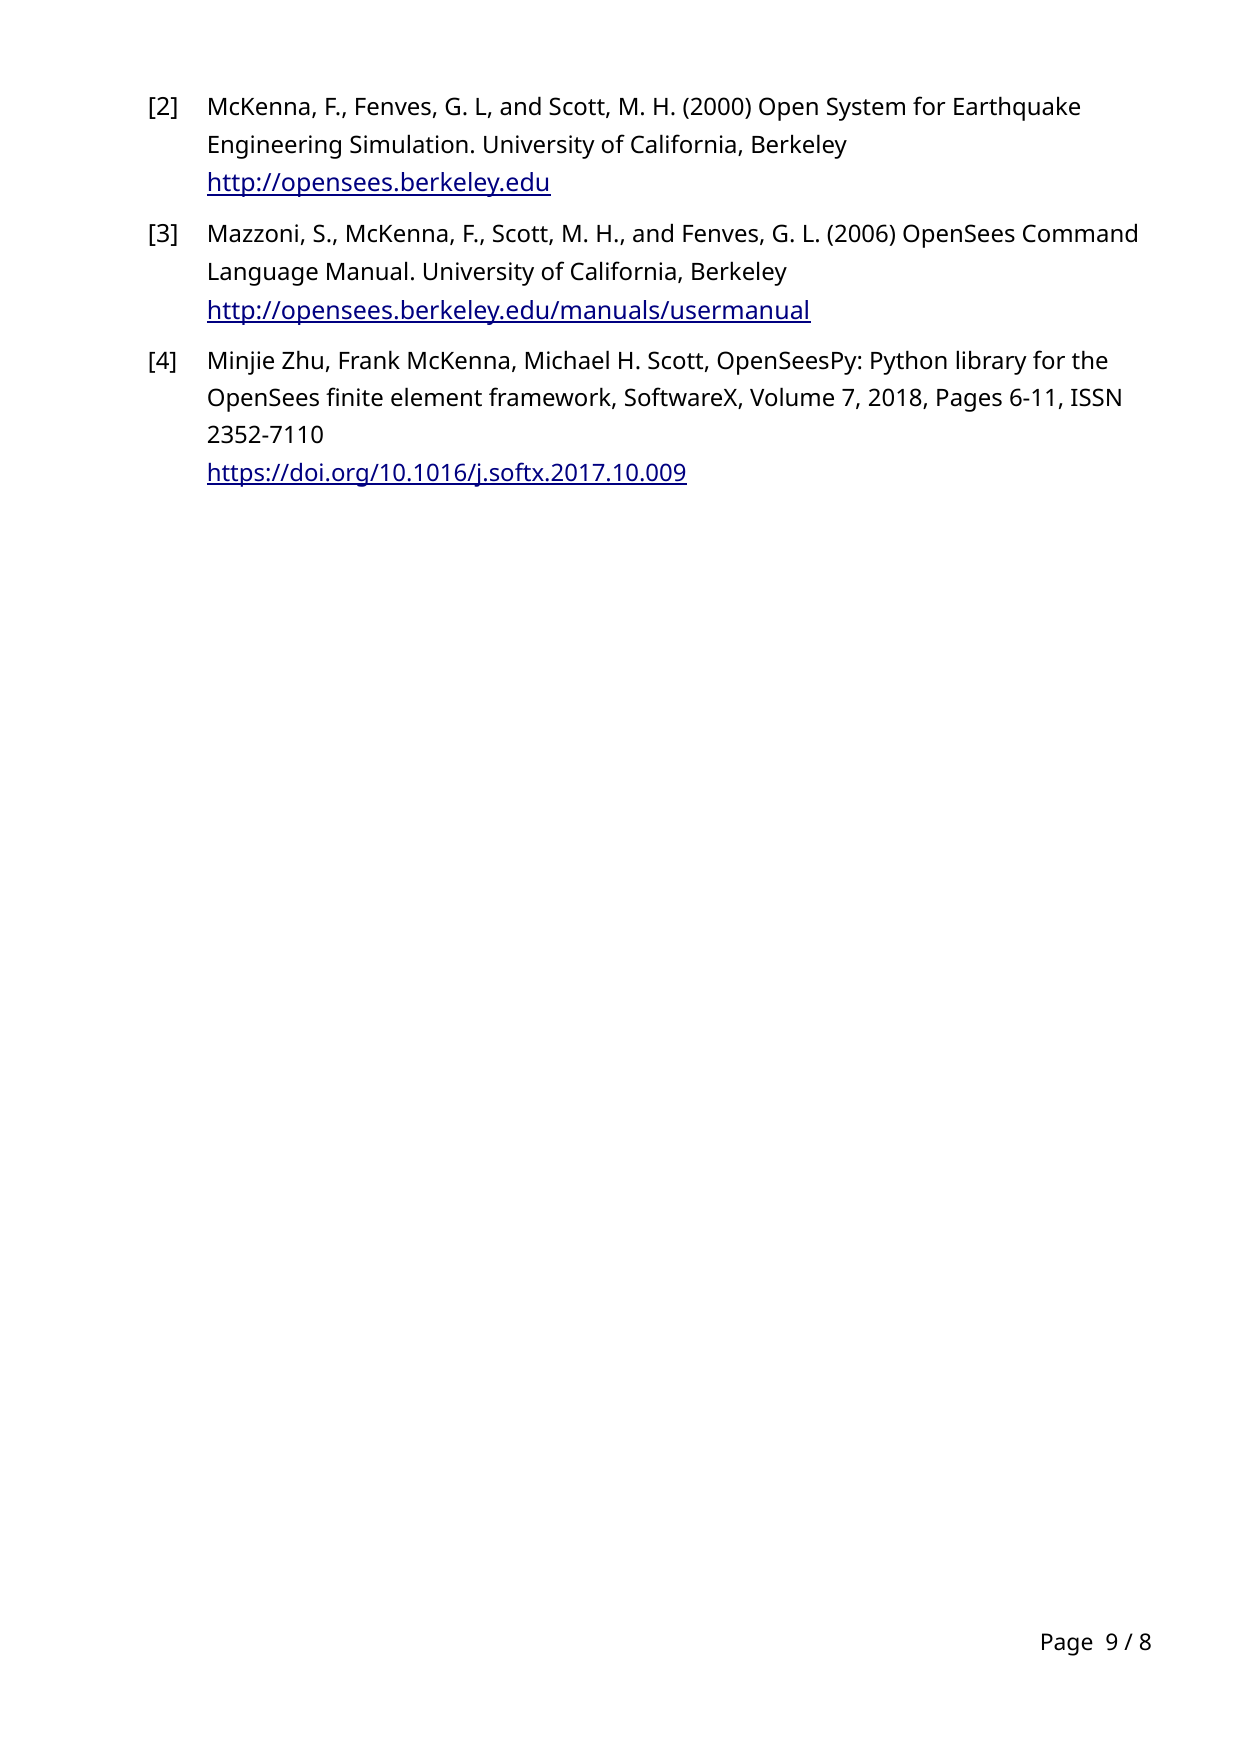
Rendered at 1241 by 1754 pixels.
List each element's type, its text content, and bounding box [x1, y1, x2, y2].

list Minjie Zhu, Frank McKenna, Michael H. Scott, OpenSeesPy: Python library for the OpenSees finite element framework, SoftwareX, Volume 7, 2018, Pages 6-11, ISSN 2352-7110 https://doi.org/10.1016/j.softx.2017.10.009 [148, 343, 1152, 488]
list Mazzoni, S., McKenna, F., Scott, M. H., and Fenves, G. L. (2006) OpenSees Command Language Manual. University of California, Berkeley http://opensees.berkeley.edu/manuals/usermanual [148, 216, 1152, 327]
list McKenna, F., Fenves, G. L, and Scott, M. H. (2000) Open System for Earthquake Engineering Simulation. University of California, Berkeley http://opensees.berkeley.edu [148, 88, 1152, 199]
